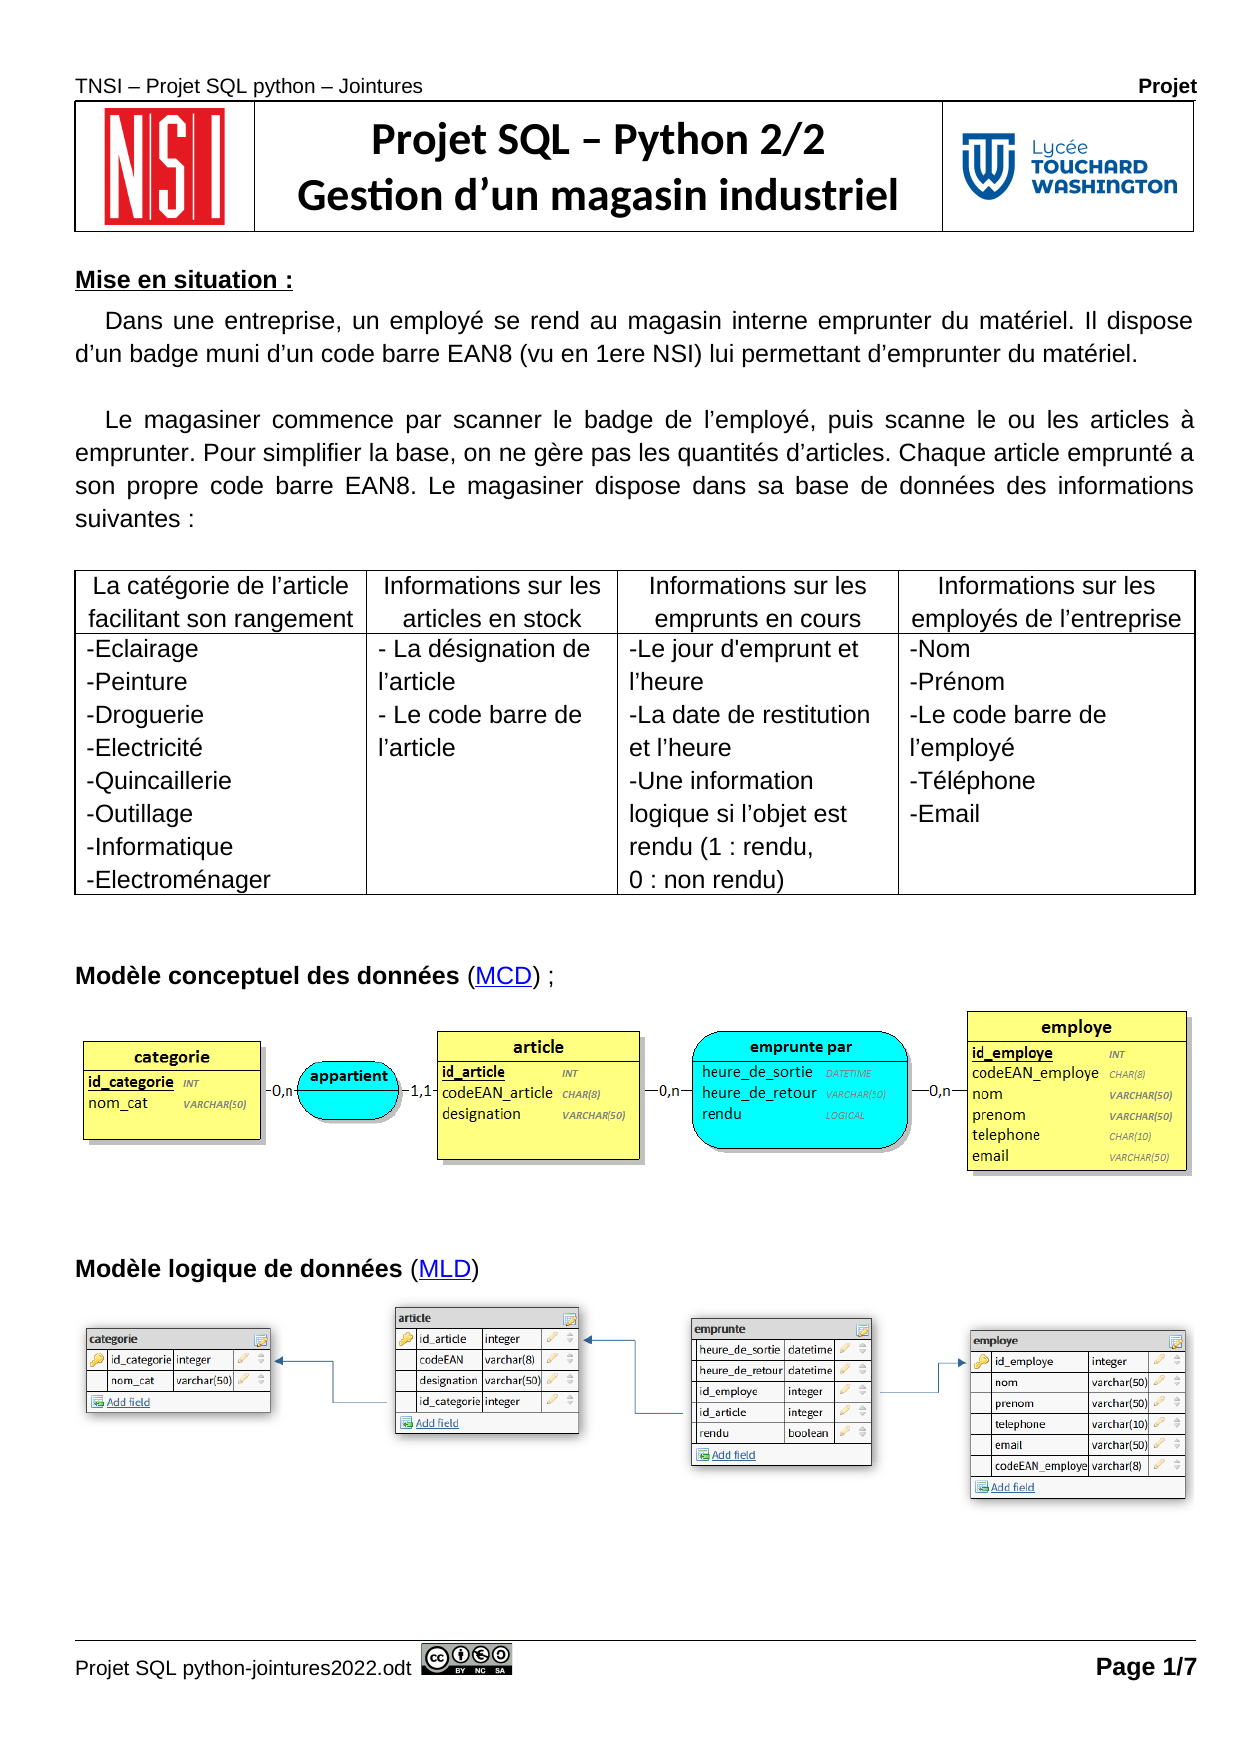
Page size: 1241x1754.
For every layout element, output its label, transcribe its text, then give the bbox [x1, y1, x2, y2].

table_header La catégorie de l’article facilitant son rangement [76, 571, 366, 633]
table_header Informations sur les emprunts en cours [618, 571, 898, 633]
table_header [76, 102, 254, 231]
text Modèle logique de données (MLD) [75, 1254, 1196, 1283]
table_cell -Eclairage -Peinture -Droguerie -Electricité -Quincaillerie -Outillage -Informatique -Electroménager [76, 634, 366, 894]
table_header [943, 102, 1193, 231]
picture [421, 1643, 513, 1675]
text Dans une entreprise, un employé se rend au magasin interne emprunter du matériel. Il dispose d’un badge muni d’un code barre EAN8 (vu en 1ere NSI) lui permettant d’emprunter du matériel. [75, 306, 1196, 368]
text Mise en situation : [75, 265, 1196, 293]
table_header Informations sur les employés de l’entreprise [899, 571, 1194, 633]
table_header Informations sur les articles en stock [367, 571, 617, 633]
picture [75, 1002, 1196, 1184]
picture [75, 1295, 1195, 1520]
table_cell -Nom -Prénom -Le code barre de l’employé -Téléphone -Email [899, 634, 1194, 894]
text Le magasiner commence par scanner le badge de l’employé, puis scanne le ou les articles à emprunter. Pour simplifier la base, on ne gère pas les quantités d’articles. Chaque article emprunté a son propre code barre EAN8. Le magasiner dispose dans sa base de données des informations suivantes : [75, 405, 1196, 533]
table_header Projet SQL – Python 2/2 Gestion d’un magasin industriel [255, 102, 942, 231]
table_cell -Le jour d'emprunt et l’heure -La date de restitution et l’heure -Une information logique si l’objet est rendu (1 : rendu, 0 : non rendu) [618, 634, 898, 894]
table_cell - La désignation de l’article - Le code barre de l’article [367, 634, 617, 894]
text Modèle conceptuel des données (MCD) ; [75, 961, 1196, 990]
picture [960, 132, 1179, 201]
